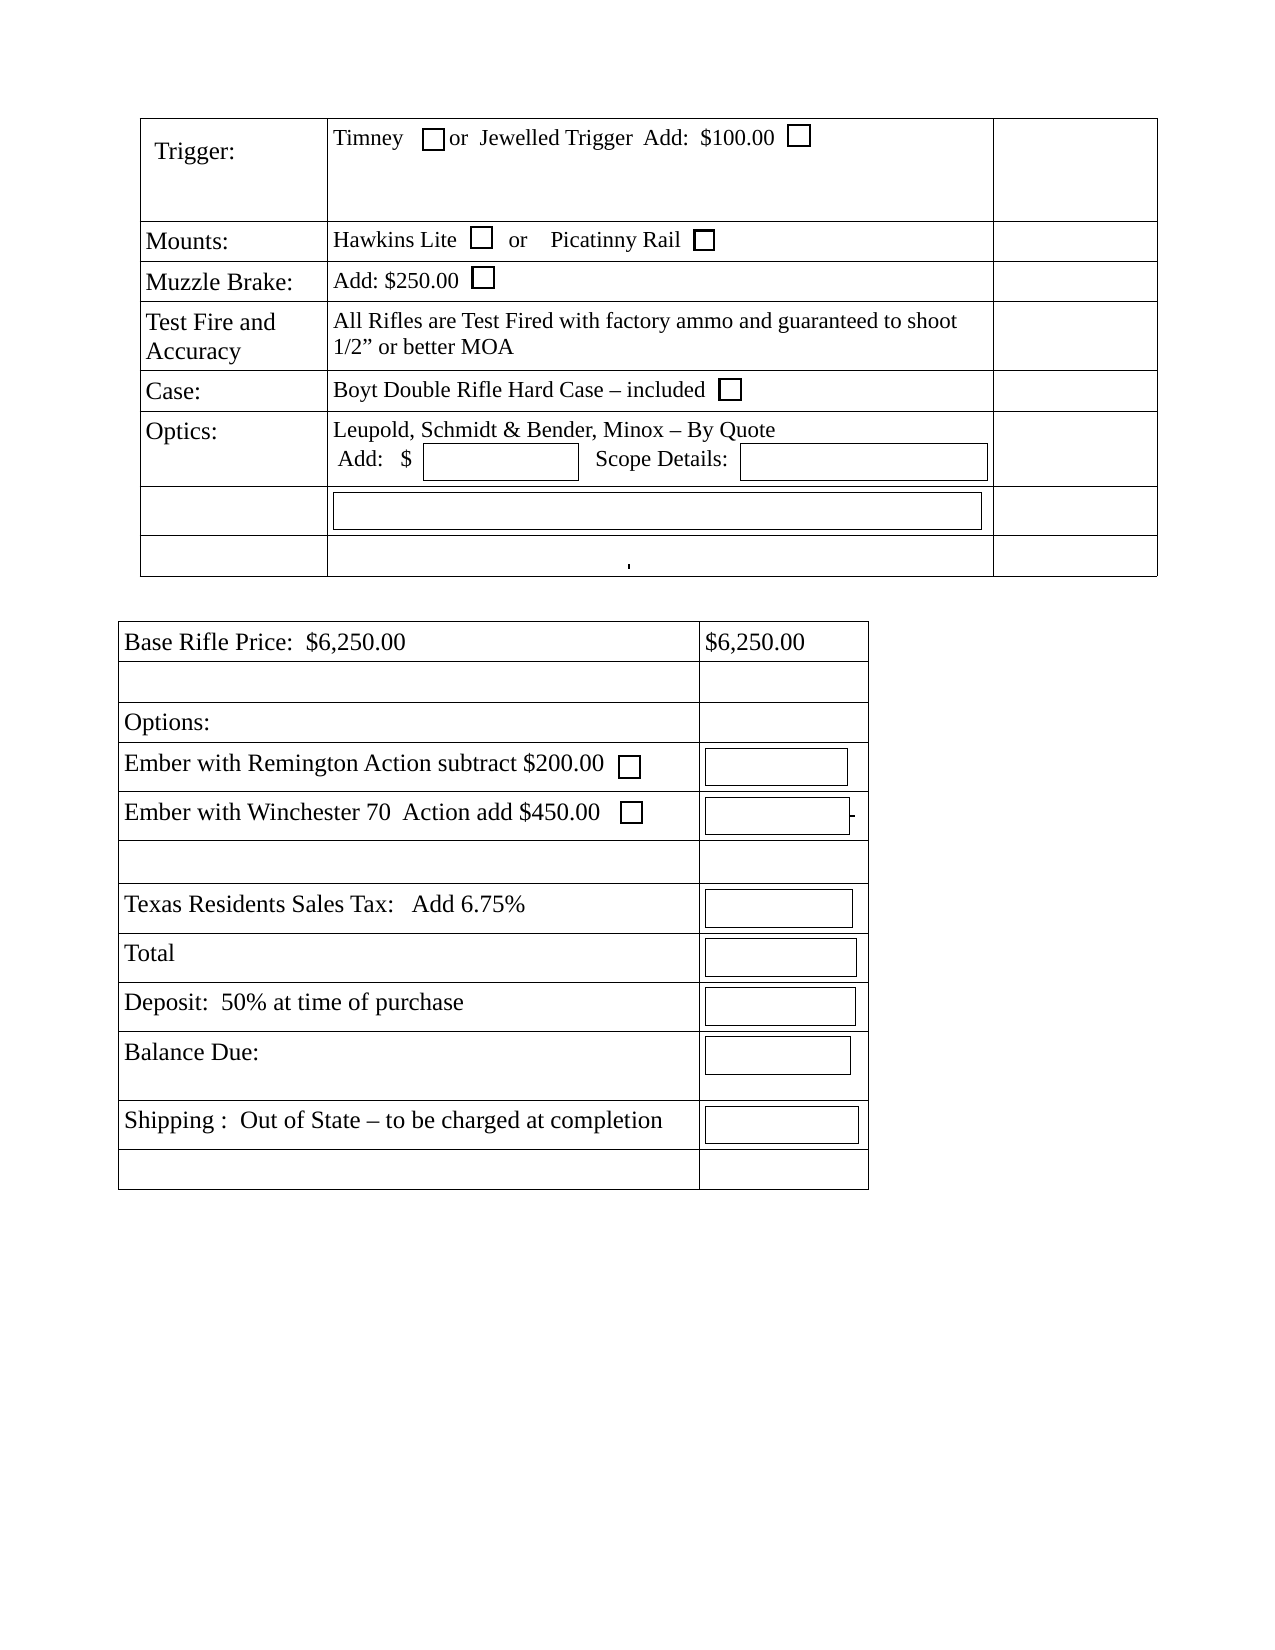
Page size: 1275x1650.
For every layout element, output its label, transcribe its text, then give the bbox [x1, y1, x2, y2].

table_cell Deposit: 50% at time of purchase [119, 983, 699, 1031]
table_cell Test Fire and Accuracy [141, 302, 327, 370]
table_cell [700, 934, 868, 982]
table_cell [700, 1101, 868, 1149]
table_cell Texas Residents Sales Tax: Add 6.75% [119, 884, 699, 932]
table_cell [700, 841, 868, 883]
table_cell Optics: [141, 412, 327, 486]
table_cell [700, 743, 868, 791]
table_cell [119, 841, 699, 883]
table_cell Leupold, Schmidt & Bender, Minox – By Quote Add: $ Scope Details: [328, 412, 993, 486]
table_cell [994, 412, 1157, 486]
table_header Base Rifle Price: $6,250.00 [119, 622, 699, 661]
table_cell Total [119, 934, 699, 982]
table_cell [700, 703, 868, 742]
table_cell [119, 662, 699, 702]
table_cell Boyt Double Rifle Hard Case – included [328, 371, 993, 411]
table_cell [700, 662, 868, 702]
table_cell Trigger: [141, 119, 327, 221]
table_cell [994, 262, 1157, 301]
table_cell Ember with Winchester 70 Action add $450.00 [119, 792, 699, 840]
table_cell Ember with Remington Action subtract $200.00 [119, 743, 699, 791]
table_cell All Rifles are Test Fired with factory ammo and guaranteed to shoot 1/2” or better MOA [328, 302, 993, 370]
table_cell [700, 884, 868, 932]
table_cell Timney or Jewelled Trigger Add: $100.00 [328, 119, 993, 221]
table_cell [994, 371, 1157, 411]
table_cell [328, 536, 993, 576]
table_cell [141, 487, 327, 535]
table_cell Add: $250.00 [328, 262, 993, 301]
table_cell Mounts: [141, 222, 327, 261]
table_cell [994, 119, 1157, 221]
table_cell [994, 222, 1157, 261]
table_cell Shipping : Out of State – to be charged at completion [119, 1101, 699, 1149]
table_cell [119, 1150, 699, 1189]
table_cell [700, 1032, 868, 1100]
table_header $6,250.00 [700, 622, 868, 661]
table_cell Muzzle Brake: [141, 262, 327, 301]
table_cell [700, 983, 868, 1031]
table_cell Hawkins Lite or Picatinny Rail [328, 222, 993, 261]
table_cell Options: [119, 703, 699, 742]
table_cell [994, 536, 1157, 576]
table_cell [141, 536, 327, 576]
table_cell [700, 1150, 868, 1189]
table_cell [994, 487, 1157, 535]
table_cell [328, 487, 993, 535]
table_cell Balance Due: [119, 1032, 699, 1100]
table_cell [994, 302, 1157, 370]
table_cell Case: [141, 371, 327, 411]
table_cell [700, 792, 868, 840]
